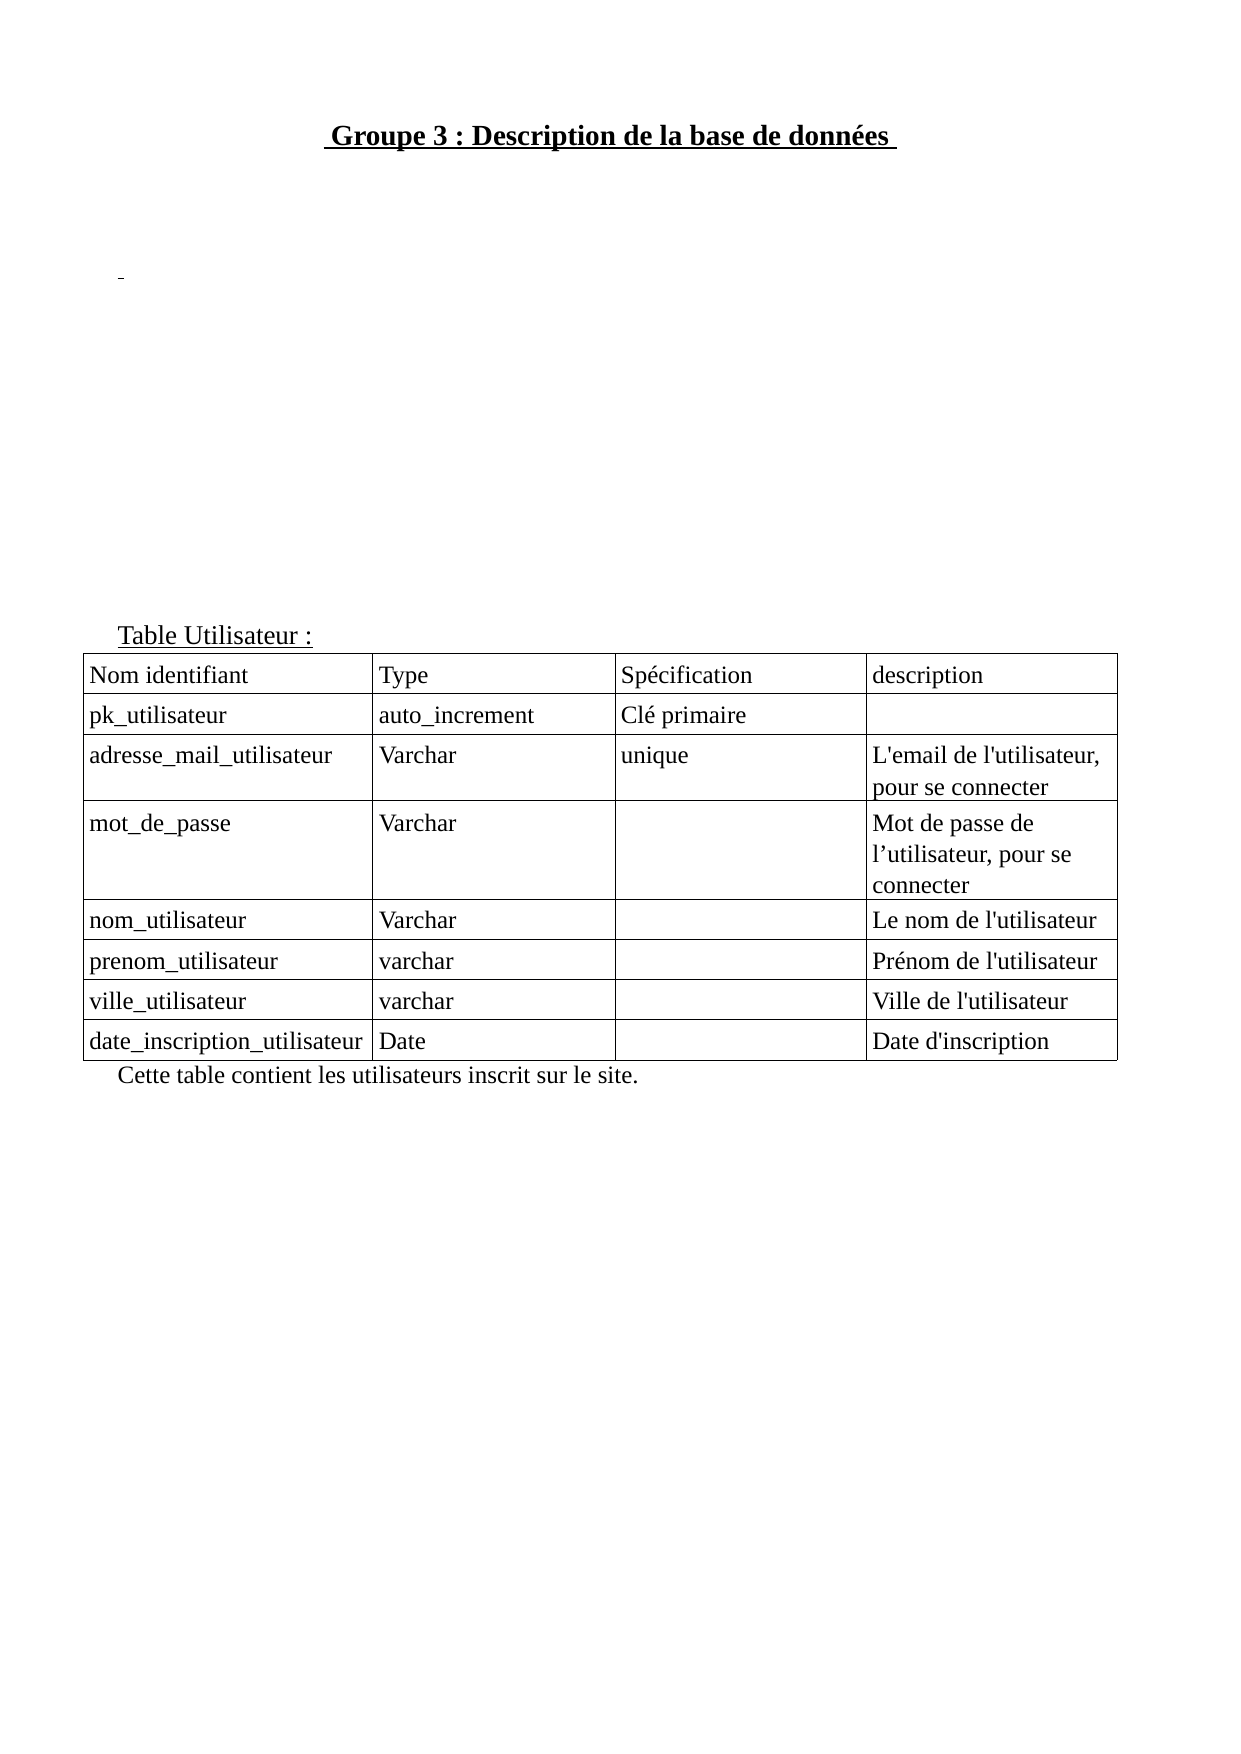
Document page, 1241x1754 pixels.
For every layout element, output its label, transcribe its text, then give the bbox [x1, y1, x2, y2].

text Groupe 3 : Description de la base de données [118, 118, 896, 152]
table_cell Mot de passe de l’utilisateur, pour se connecter [867, 801, 1117, 898]
table_cell Date d'inscription [867, 1020, 1117, 1060]
table_header Type [373, 654, 615, 693]
table_cell [616, 900, 866, 939]
table_cell Prénom de l'utilisateur [867, 940, 1117, 979]
table_header description [867, 654, 1117, 693]
table_cell Varchar [373, 801, 615, 898]
table_header Spécification [616, 654, 866, 693]
table_cell prenom_utilisateur [84, 940, 372, 979]
table_cell varchar [373, 940, 615, 979]
table_cell varchar [373, 980, 615, 1019]
table_cell ville_utilisateur [84, 980, 372, 1019]
table_cell Le nom de l'utilisateur [867, 900, 1117, 939]
table_cell Varchar [373, 735, 615, 800]
table_cell nom_utilisateur [84, 900, 372, 939]
table_header Nom identifiant [84, 654, 372, 693]
table_cell [867, 694, 1117, 733]
table_cell pk_utilisateur [84, 694, 372, 733]
table_cell adresse_mail_utilisateur [84, 735, 372, 800]
table_cell Clé primaire [616, 694, 866, 733]
table_cell Ville de l'utilisateur [867, 980, 1117, 1019]
table_cell Date [373, 1020, 615, 1060]
table_cell [616, 801, 866, 898]
table_cell unique [616, 735, 866, 800]
text Table Utilisateur : [117, 619, 1122, 651]
table_cell [616, 940, 866, 979]
table_cell L'email de l'utilisateur, pour se connecter [867, 735, 1117, 800]
table_cell mot_de_passe [84, 801, 372, 898]
table_cell auto_increment [373, 694, 615, 733]
text Cette table contient les utilisateurs inscrit sur le site. [117, 1060, 1122, 1089]
table_cell [616, 1020, 866, 1060]
table_cell Varchar [373, 900, 615, 939]
table_cell [616, 980, 866, 1019]
table_cell date_inscription_utilisateur [84, 1020, 372, 1060]
